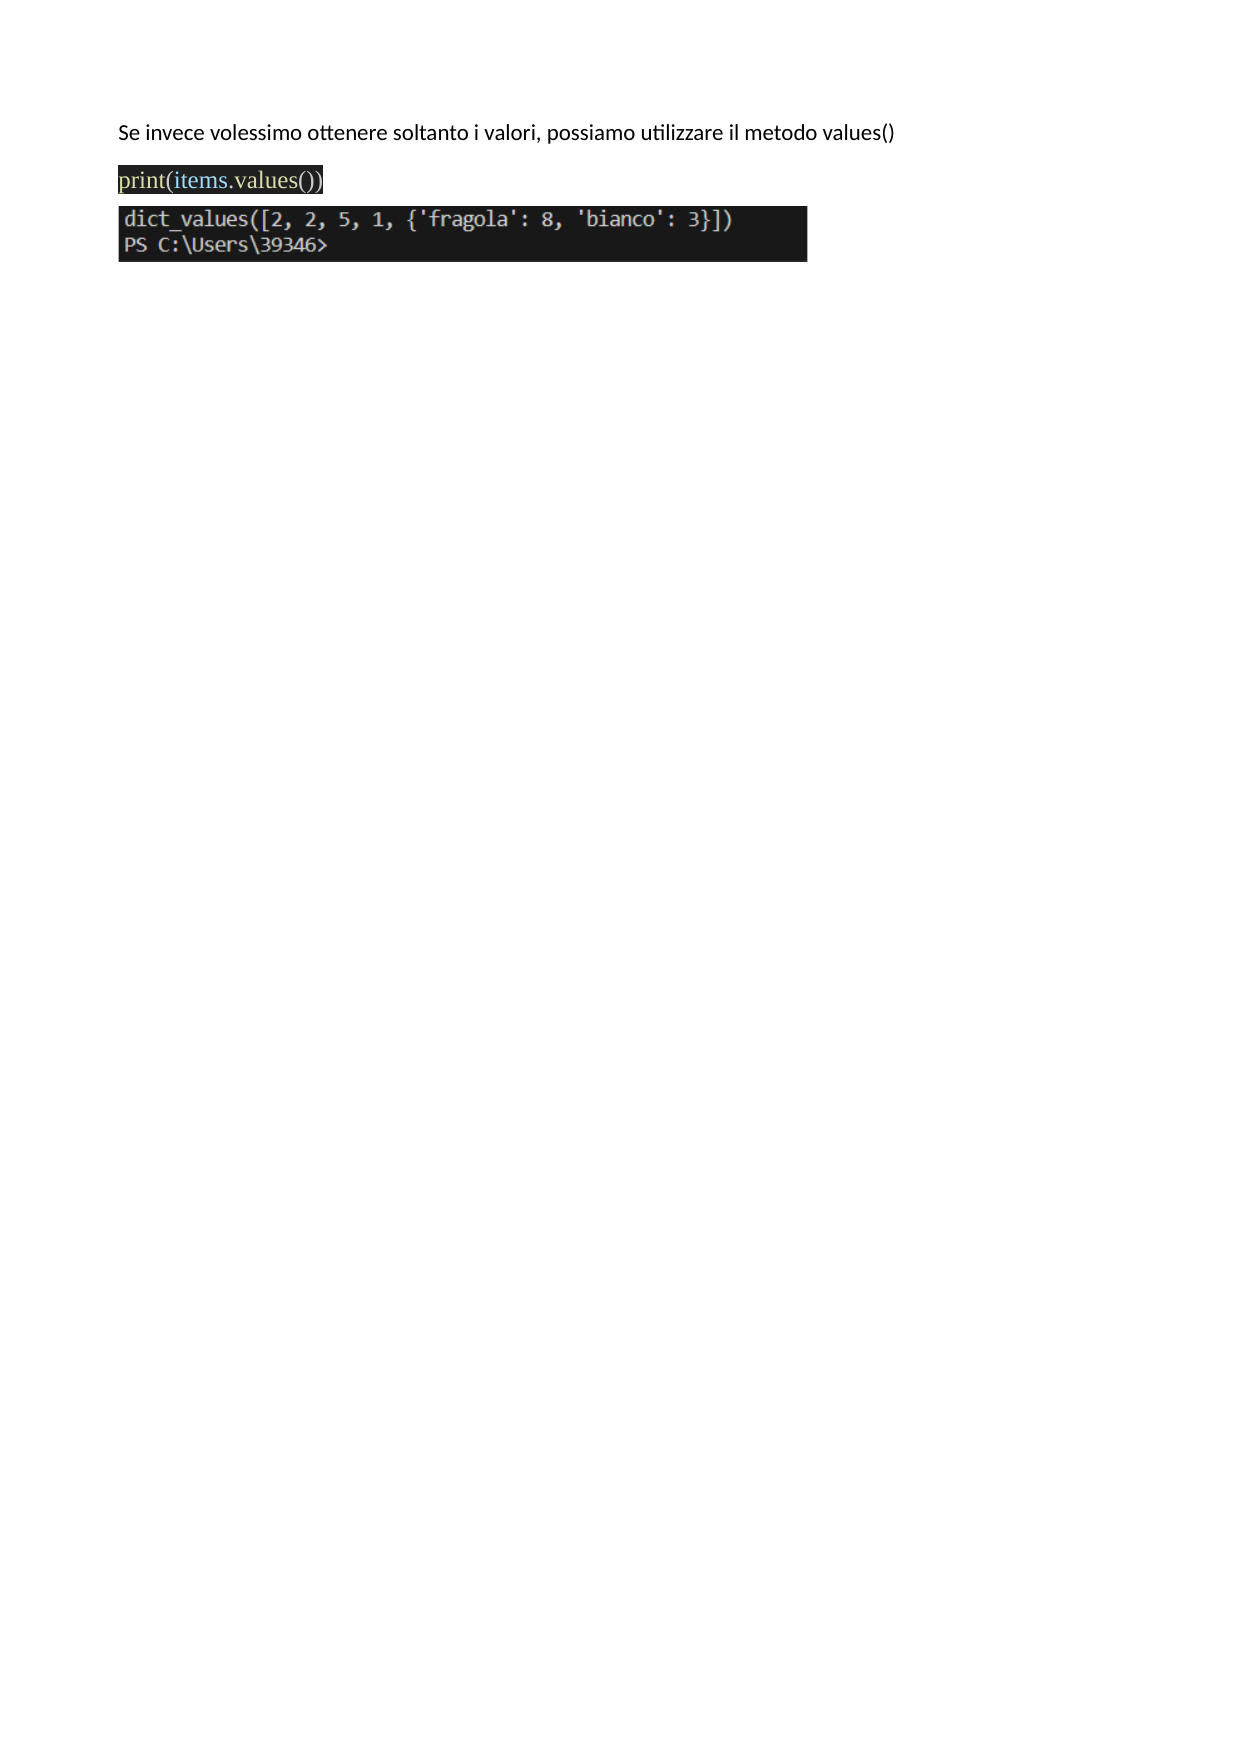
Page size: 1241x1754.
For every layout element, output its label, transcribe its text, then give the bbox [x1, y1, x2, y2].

picture [118, 206, 808, 262]
text Se invece volessimo ottenere soltanto i valori, possiamo utilizzare il metodo values() [118, 118, 1122, 146]
text print(items.values()) [118, 165, 1122, 194]
